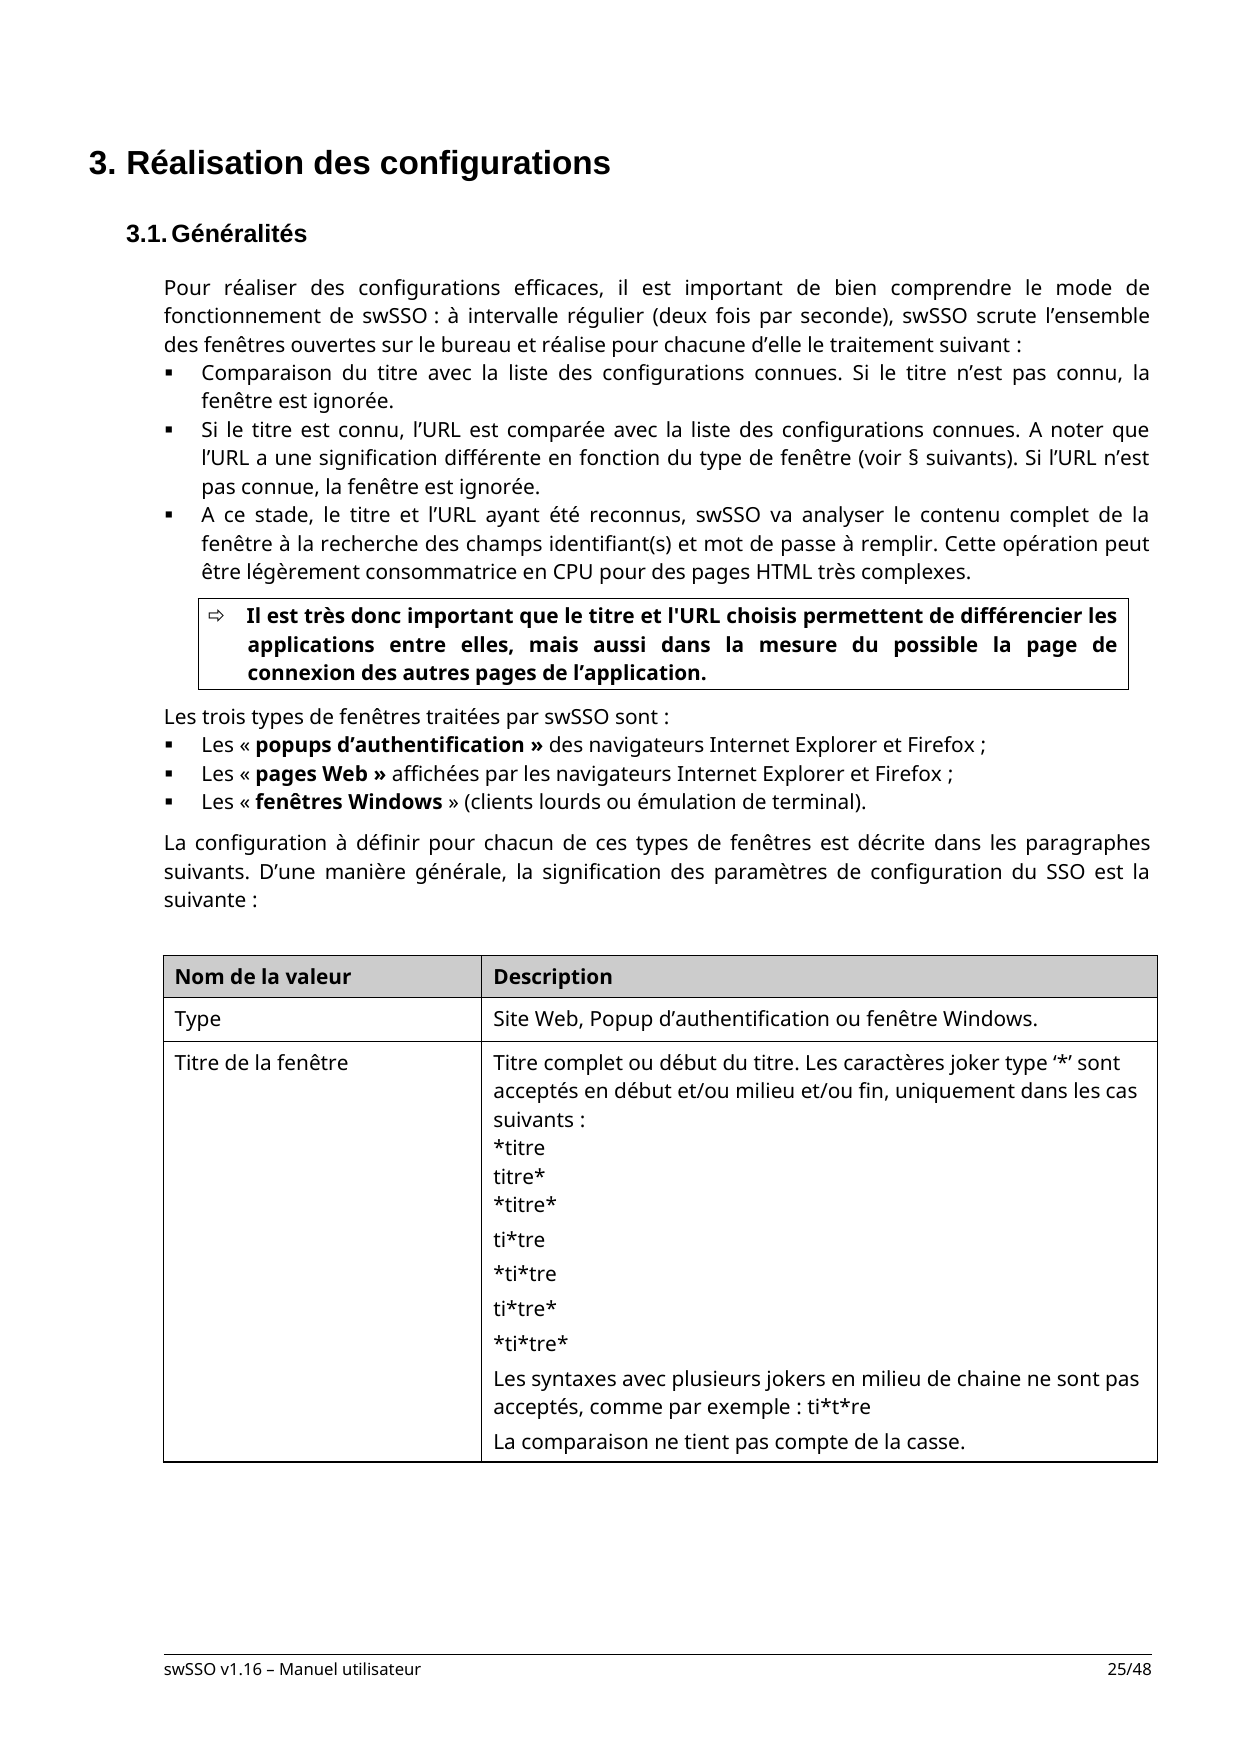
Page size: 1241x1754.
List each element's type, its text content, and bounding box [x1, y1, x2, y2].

list A ce stade, le titre et l’URL ayant été reconnus, swSSO va analyser le contenu complet de la fenêtre à la recherche des champs identifiant(s) et mot de passe à remplir. Cette opération peut être légèrement consommatrice en CPU pour des pages HTML très complexes. [164, 500, 1152, 586]
list Comparaison du titre avec la liste des configurations connues. Si le titre n’est pas connu, la fenêtre est ignorée. [164, 358, 1152, 415]
subtitle Réalisation des configurations [89, 143, 1152, 182]
list Si le titre est connu, l’URL est comparée avec la liste des configurations connues. A noter que l’URL a une signification différente en fonction du type de fenêtre (voir § suivants). Si l’URL n’est pas connue, la fenêtre est ignorée. [164, 415, 1152, 500]
list Les « popups d’authentification » des navigateurs Internet Explorer et Firefox ; [164, 731, 1152, 759]
table_header Nom de la valeur [164, 956, 481, 997]
text Les trois types de fenêtres traitées par swSSO sont : [164, 702, 1152, 731]
text La configuration à définir pour chacun de ces types de fenêtres est décrite dans les paragraphes suivants. D’une manière générale, la signification des paramètres de configuration du SSO est la suivante : [164, 828, 1152, 914]
table_cell Type [164, 998, 481, 1041]
table_cell Site Web, Popup d’authentification ou fenêtre Windows. [482, 998, 1157, 1041]
list Il est très donc important que le titre et l'URL choisis permettent de différencier les applications entre elles, mais aussi dans la mesure du possible la page de connexion des autres pages de l’application. [199, 599, 1128, 689]
table_header Description [482, 956, 1157, 997]
subtitle Généralités [126, 219, 1152, 248]
list Les « pages Web » affichées par les navigateurs Internet Explorer et Firefox ; [164, 759, 1152, 787]
list Les « fenêtres Windows » (clients lourds ou émulation de terminal). [164, 787, 1152, 816]
table_cell Titre complet ou début du titre. Les caractères joker type ‘*’ sont acceptés en début et/ou milieu et/ou fin, uniquement dans les cas suivants : *titre titre* *titre* ti*tre *ti*tre ti*tre* *ti*tre* Les syntaxes avec plusieurs jokers en milieu de chaine ne sont pas acceptés, comme par exemple : ti*t*re La comparaison ne tient pas compte de la casse. [482, 1042, 1157, 1461]
table_cell Titre de la fenêtre [164, 1042, 481, 1461]
text Pour réaliser des configurations efficaces, il est important de bien comprendre le mode de fonctionnement de swSSO : à intervalle régulier (deux fois par seconde), swSSO scrute l’ensemble des fenêtres ouvertes sur le bureau et réalise pour chacune d’elle le traitement suivant : [164, 273, 1152, 358]
